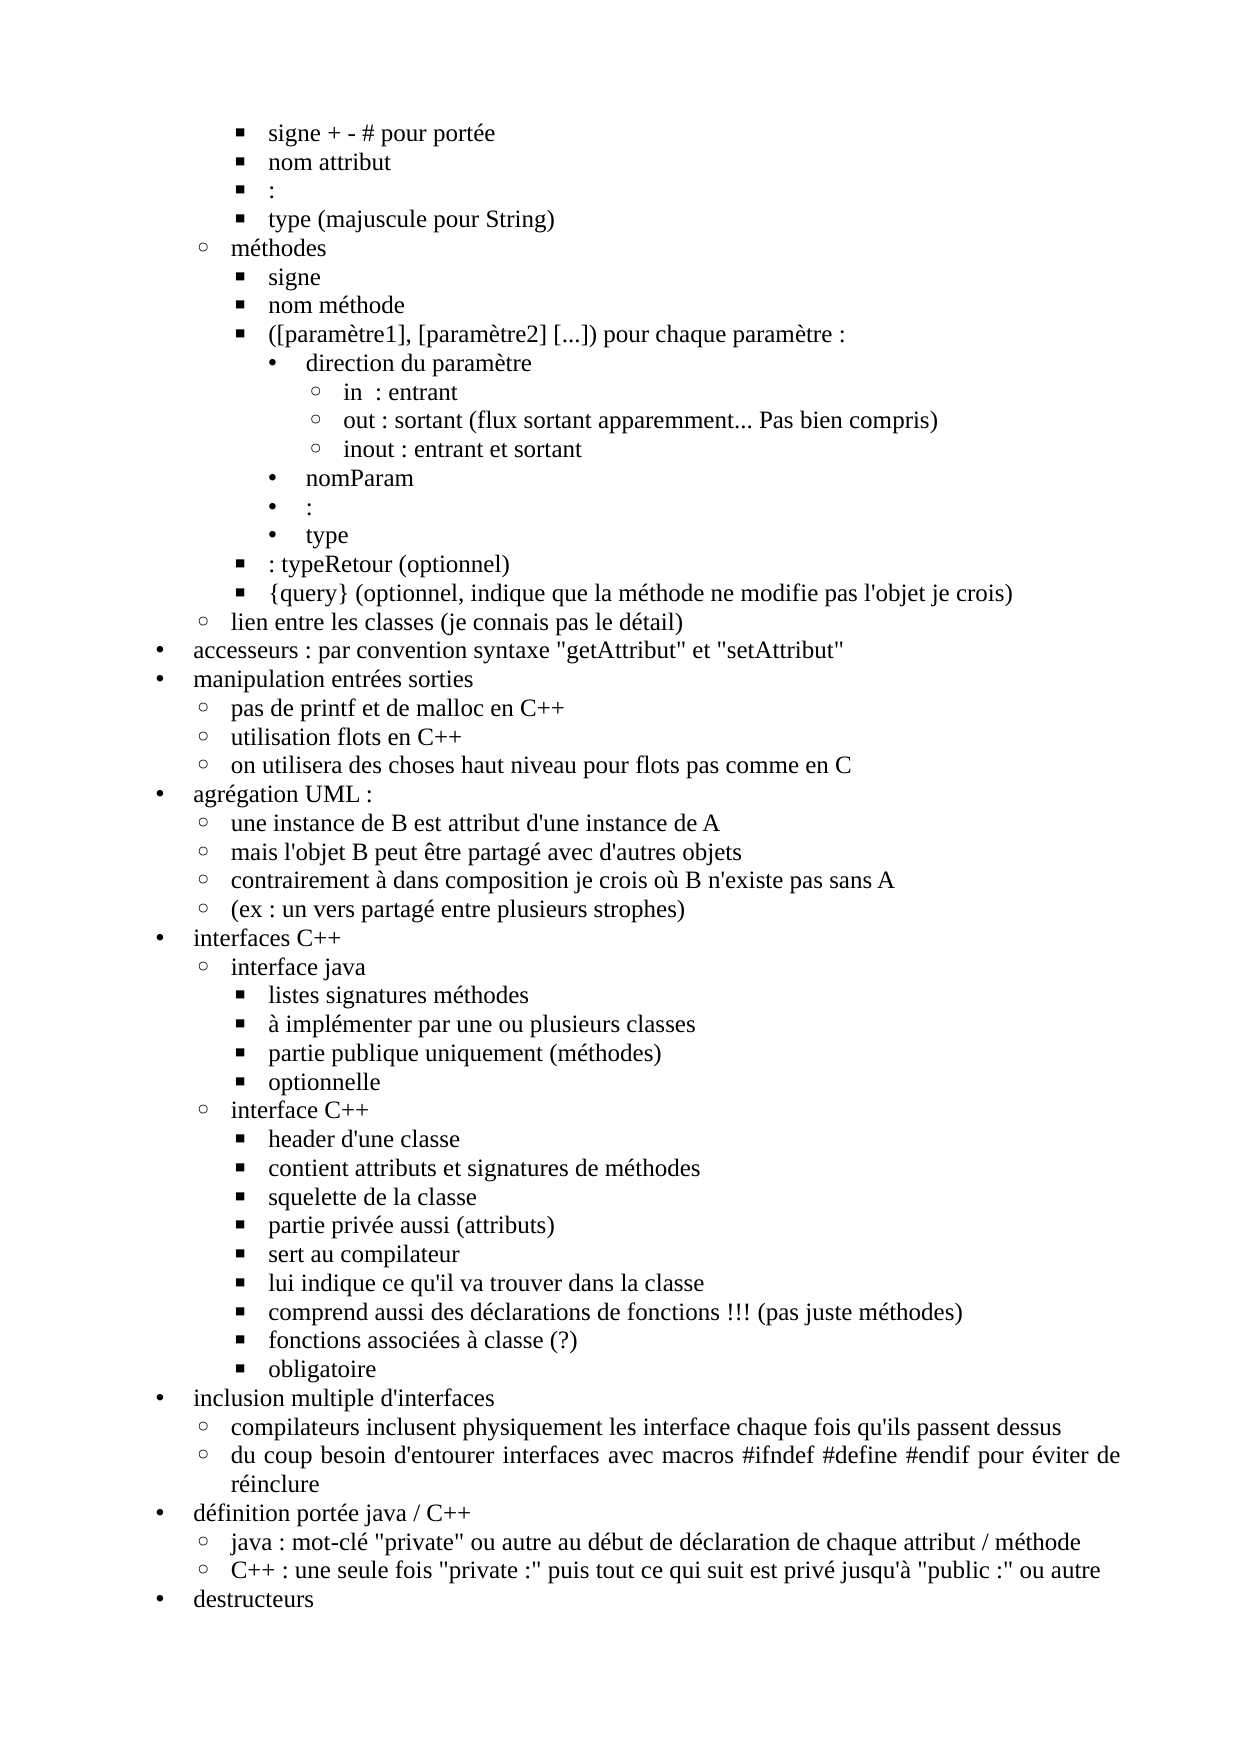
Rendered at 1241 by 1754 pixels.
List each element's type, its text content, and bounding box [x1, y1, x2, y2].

list comprend aussi des déclarations de fonctions !!! (pas juste méthodes) [231, 1297, 1122, 1326]
list agrégation UML : [156, 779, 1122, 808]
list java : mot-clé "private" ou autre au début de déclaration de chaque attribut / méthode [193, 1527, 1122, 1556]
list interface java [193, 952, 1122, 981]
list accesseurs : par convention syntaxe "getAttribut" et "setAttribut" [156, 636, 1122, 664]
list manipulation entrées sorties [156, 664, 1122, 693]
list pas de printf et de malloc en C++ [193, 693, 1122, 722]
list lui indique ce qu'il va trouver dans la classe [231, 1268, 1122, 1297]
list listes signatures méthodes [231, 981, 1122, 1009]
list obligatoire [231, 1354, 1122, 1383]
list : [268, 492, 1122, 521]
list signe [231, 262, 1122, 291]
list header d'une classe [231, 1124, 1122, 1153]
list (ex : un vers partagé entre plusieurs strophes) [193, 894, 1122, 923]
list interfaces C++ [156, 923, 1122, 952]
list fonctions associées à classe (?) [231, 1326, 1122, 1354]
list nom attribut [231, 147, 1122, 176]
list partie publique uniquement (méthodes) [231, 1038, 1122, 1067]
list définition portée java / C++ [156, 1498, 1122, 1527]
list {query} (optionnel, indique que la méthode ne modifie pas l'objet je crois) [231, 578, 1122, 607]
list nomParam [268, 463, 1122, 492]
list on utilisera des choses haut niveau pour flots pas comme en C [193, 751, 1122, 779]
list squelette de la classe [231, 1182, 1122, 1211]
list à implémenter par une ou plusieurs classes [231, 1009, 1122, 1038]
list compilateurs inclusent physiquement les interface chaque fois qu'ils passent dessus [193, 1412, 1122, 1441]
list destructeurs [156, 1584, 1122, 1613]
list du coup besoin d'entourer interfaces avec macros #ifndef #define #endif pour éviter de réinclure [193, 1441, 1122, 1498]
list type [268, 521, 1122, 549]
list méthodes [193, 233, 1122, 262]
list out : sortant (flux sortant apparemment... Pas bien compris) [306, 406, 1122, 434]
list direction du paramètre [268, 348, 1122, 377]
list contient attributs et signatures de méthodes [231, 1153, 1122, 1182]
list mais l'objet B peut être partagé avec d'autres objets [193, 837, 1122, 866]
list : typeRetour (optionnel) [231, 549, 1122, 578]
list sert au compilateur [231, 1239, 1122, 1268]
list une instance de B est attribut d'une instance de A [193, 808, 1122, 837]
list in : entrant [306, 377, 1122, 406]
list nom méthode [231, 291, 1122, 319]
list contrairement à dans composition je crois où B n'existe pas sans A [193, 866, 1122, 894]
list C++ : une seule fois "private :" puis tout ce qui suit est privé jusqu'à "public :" ou autre [193, 1556, 1122, 1584]
list lien entre les classes (je connais pas le détail) [193, 607, 1122, 636]
list interface C++ [193, 1096, 1122, 1124]
list ([paramètre1], [paramètre2] [...]) pour chaque paramètre : [231, 319, 1122, 348]
list : [231, 176, 1122, 204]
list signe + - # pour portée [231, 118, 1122, 147]
list type (majuscule pour String) [231, 204, 1122, 233]
list inout : entrant et sortant [306, 434, 1122, 463]
list utilisation flots en C++ [193, 722, 1122, 751]
list inclusion multiple d'interfaces [156, 1383, 1122, 1412]
list optionnelle [231, 1067, 1122, 1096]
list partie privée aussi (attributs) [231, 1211, 1122, 1239]
